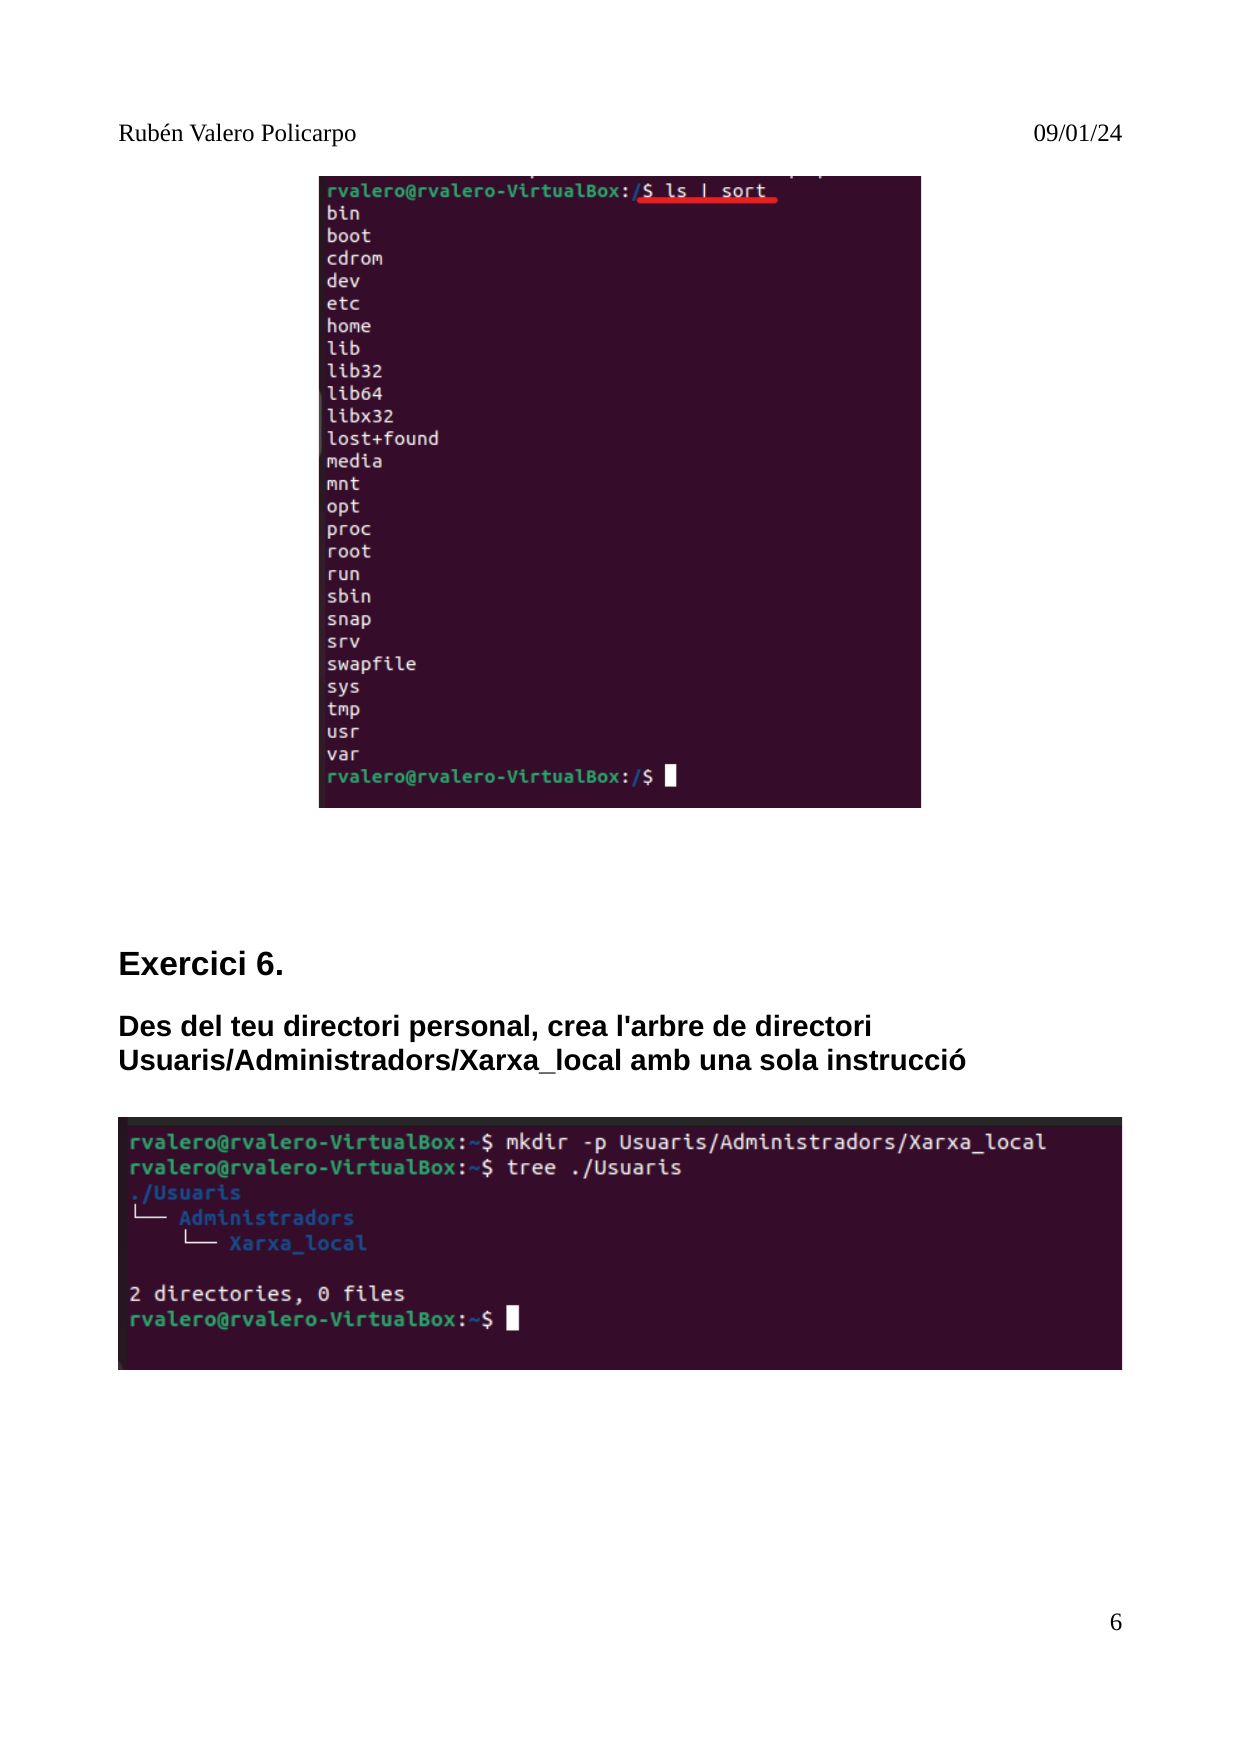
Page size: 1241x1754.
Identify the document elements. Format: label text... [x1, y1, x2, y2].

picture [118, 1117, 1123, 1370]
subtitle Exercici 6. [118, 943, 1122, 982]
picture [318, 176, 922, 808]
subtitle Des del teu directori personal, crea l'arbre de directori Usuaris/Administradors/Xarxa_local amb una sola instrucció [118, 1009, 1122, 1077]
